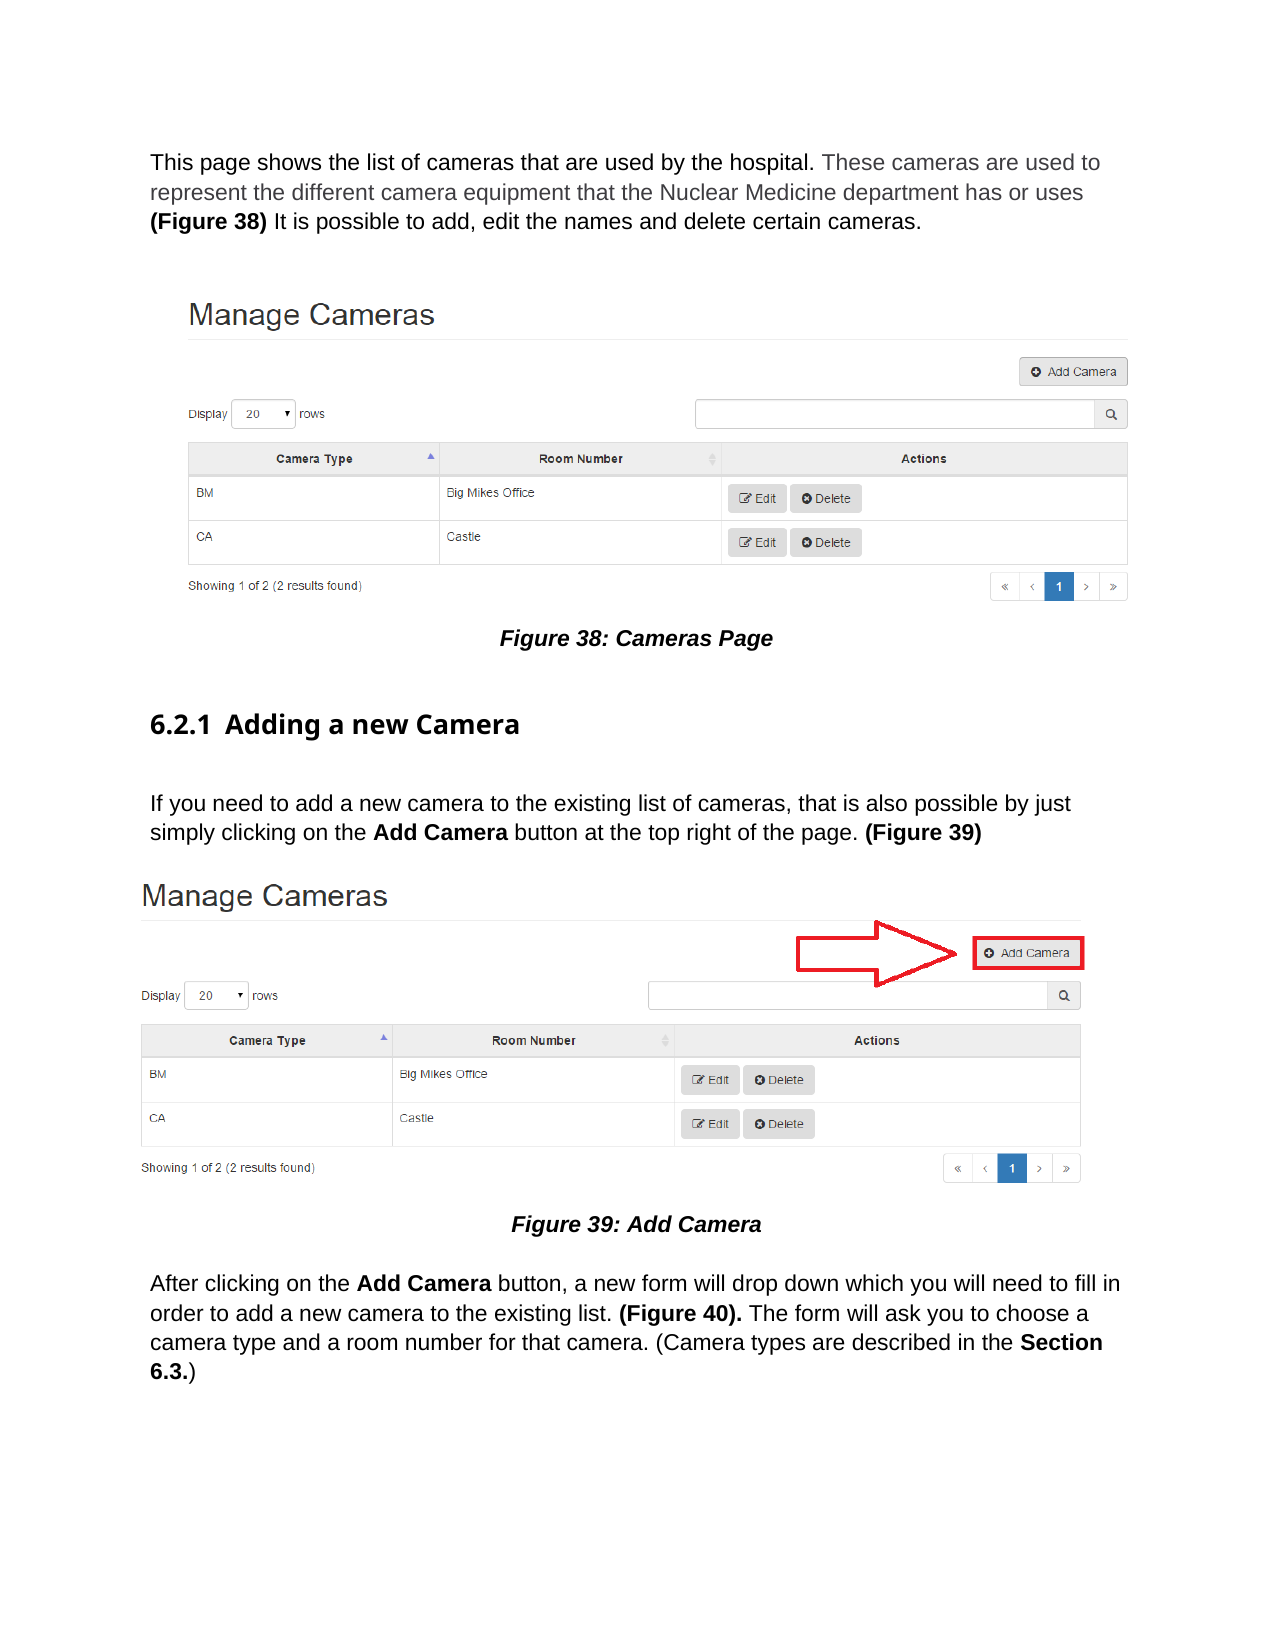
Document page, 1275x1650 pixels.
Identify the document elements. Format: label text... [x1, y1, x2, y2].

text After clicking on the Add Camera button, a new form will drop down which you will need to fill in order to add a new camera to the existing list. (Figure 40). The form will ask you to choose a camera type and a room number for that camera. (Camera types are described in the Section 6.3.) [150, 1271, 1125, 1385]
text Figure 38: Cameras Page [150, 267, 1125, 652]
picture [121, 867, 1097, 1190]
text If you need to add a new camera to the existing list of cameras, that is also possible by just simply clicking on the Add Camera button at the top right of the page. (Figure 39) [150, 790, 1125, 845]
subtitle 6.2.1 Adding a new Camera [150, 706, 1125, 742]
picture [168, 286, 1144, 604]
text Figure 39: Add Camera [150, 849, 1125, 1238]
text This page shows the list of cameras that are used by the hospital. These cameras are used to represent the different camera equipment that the Nuclear Medicine department has or uses (Figure 38) It is possible to add, edit the names and delete certain cameras. [150, 150, 1125, 234]
